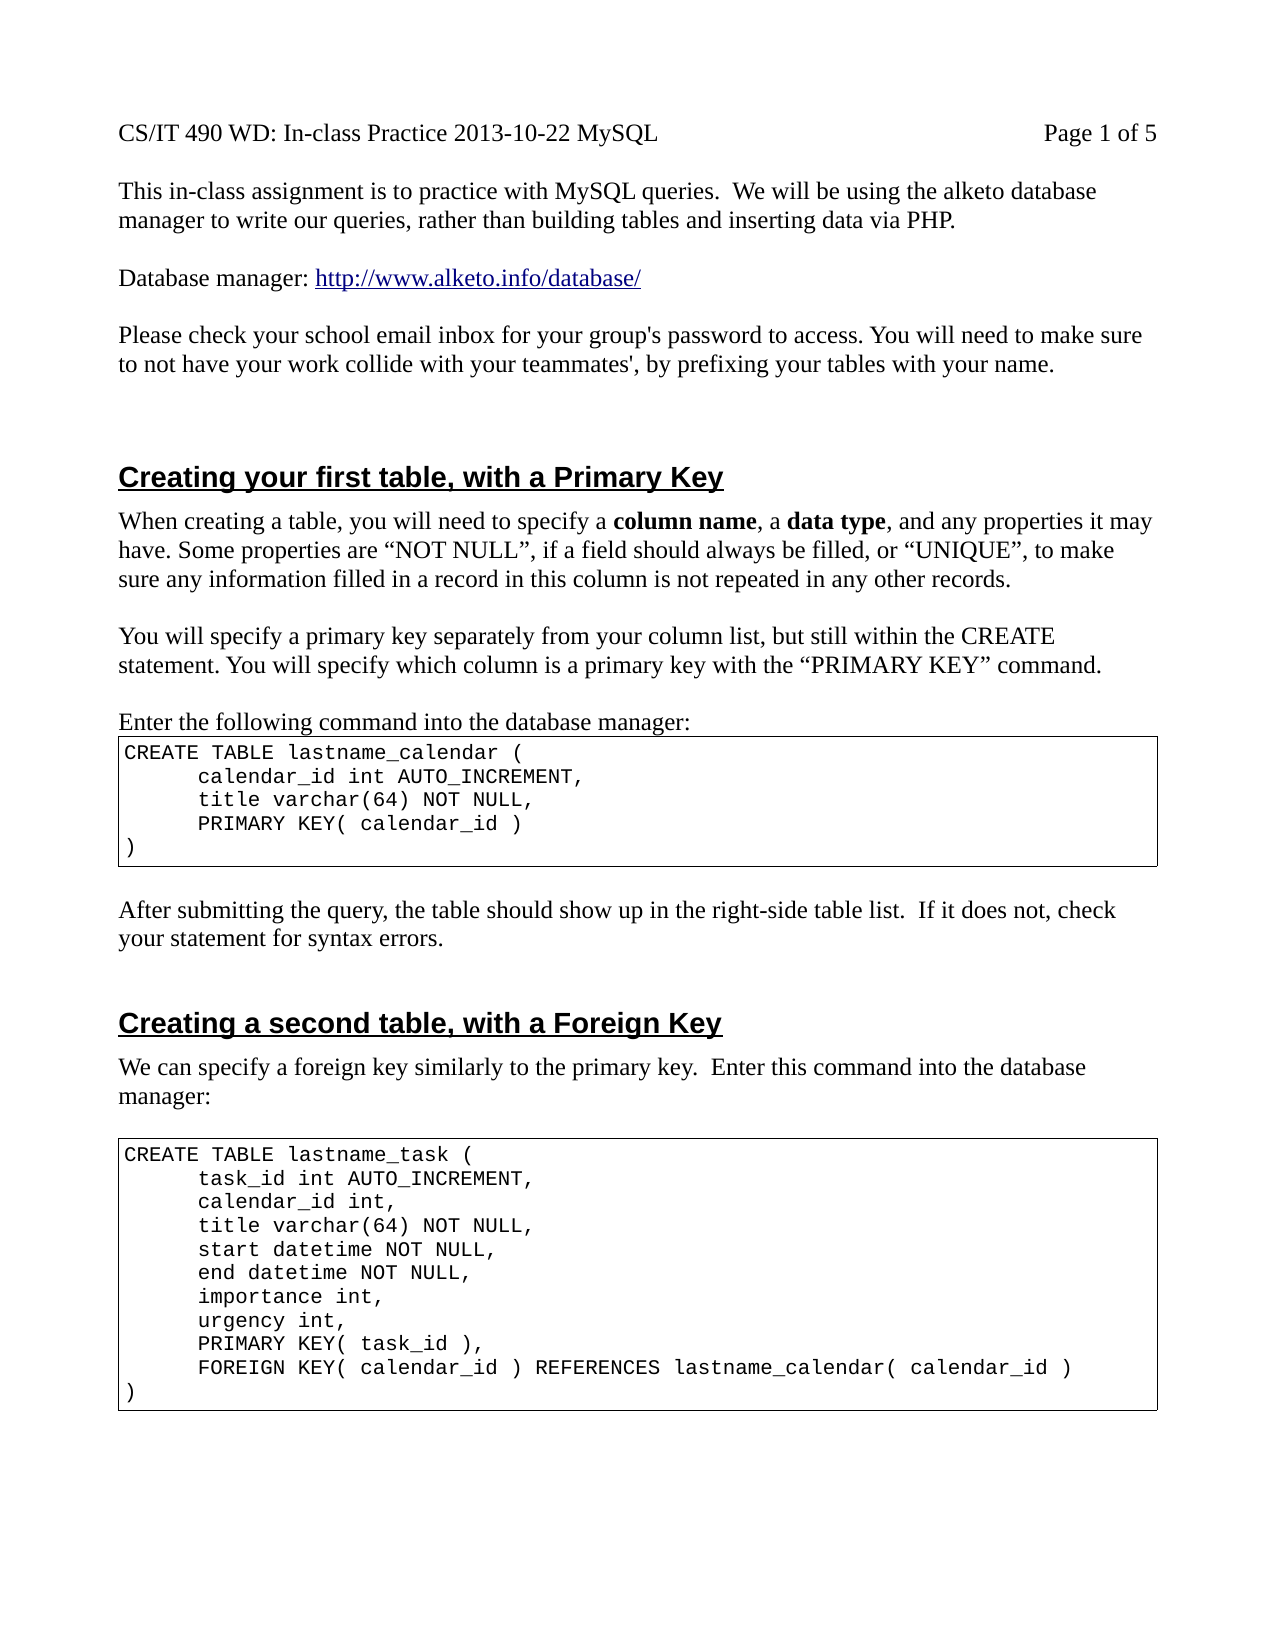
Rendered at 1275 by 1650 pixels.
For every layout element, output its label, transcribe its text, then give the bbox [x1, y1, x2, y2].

text You will specify a primary key separately from your column list, but still within the CREATE statement. You will specify which column is a primary key with the “PRIMARY KEY” command. [118, 621, 1157, 679]
text We can specify a foreign key similarly to the primary key. Enter this command into the database manager: [118, 1052, 1157, 1109]
text After submitting the query, the table should show up in the right-side table list. If it does not, check your statement for syntax errors. [118, 895, 1157, 952]
text Database manager: http://www.alketo.info/database/ [118, 263, 1157, 291]
table_header CREATE TABLE lastname_task ( task_id int AUTO_INCREMENT, calendar_id int, title varchar(64) NOT NULL, start datetime NOT NULL, end datetime NOT NULL, importance int, urgency int, PRIMARY KEY( task_id ), FOREIGN KEY( calendar_id ) REFERENCES lastname_calendar( calendar_id ) ) [119, 1139, 1157, 1410]
subtitle Creating your first table, with a Primary Key [118, 460, 1157, 494]
text Enter the following command into the database manager: [118, 707, 1157, 736]
table_header CREATE TABLE lastname_calendar ( calendar_id int AUTO_INCREMENT, title varchar(64) NOT NULL, PRIMARY KEY( calendar_id ) ) [119, 737, 1157, 866]
text This in-class assignment is to practice with MySQL queries. We will be using the alketo database manager to write our queries, rather than building tables and inserting data via PHP. [118, 176, 1157, 234]
subtitle Creating a second table, with a Foreign Key [118, 1006, 1157, 1039]
text When creating a table, you will need to specify a column name, a data type, and any properties it may have. Some properties are “NOT NULL”, if a field should always be filled, or “UNIQUE”, to make sure any information filled in a record in this column is not repeated in any other records. [118, 506, 1157, 592]
text Please check your school email inbox for your group's password to access. You will need to make sure to not have your work collide with your teammates', by prefixing your tables with your name. [118, 320, 1157, 378]
